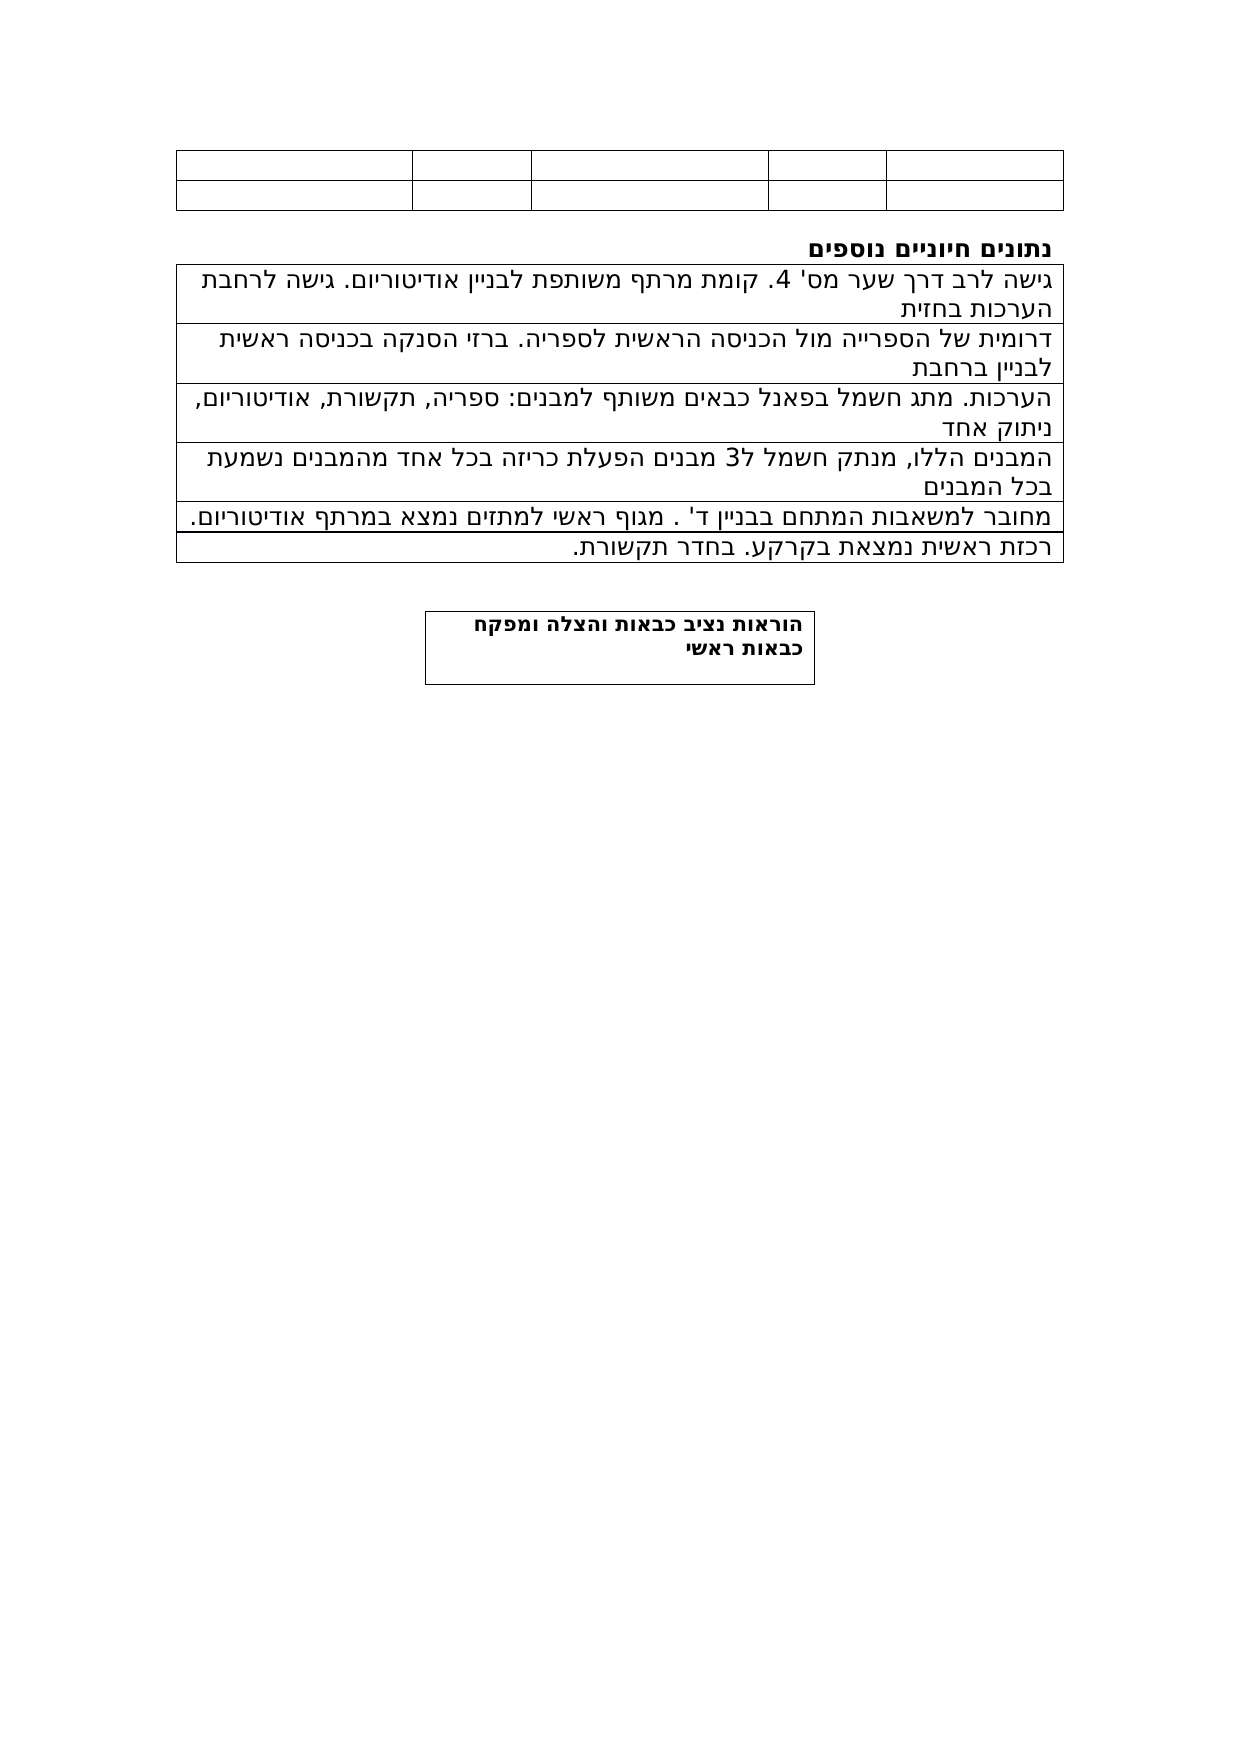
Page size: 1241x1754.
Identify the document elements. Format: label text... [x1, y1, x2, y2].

table_cell [177, 151, 412, 180]
text נתונים חיוניים נוספים [187, 234, 1053, 264]
table_cell [413, 151, 531, 180]
table_cell [532, 181, 768, 209]
table_cell [887, 181, 1063, 209]
table_header הוראות נציב כבאות והצלה ומפקח כבאות ראשי [426, 612, 814, 684]
table_cell הערכות. מתג חשמל בפאנל כבאים משותף למבנים: ספריה, תקשורת, אודיטוריום, ניתוק אחד [177, 384, 1063, 442]
table_cell מחובר למשאבות המתחם בבניין ד' . מגוף ראשי למתזים נמצא במרתף אודיטוריום. [177, 502, 1063, 531]
table_cell רכזת ראשית נמצאת בקרקע. בחדר תקשורת. [177, 533, 1063, 562]
table_cell [413, 181, 531, 209]
table_header גישה לרב דרך שער מס' 4. קומת מרתף משותפת לבניין אודיטוריום. גישה לרחבת הערכות בחזית [177, 265, 1063, 323]
table_cell [532, 151, 768, 180]
table_cell [177, 181, 412, 209]
table_cell [769, 181, 886, 209]
table_cell [887, 151, 1063, 180]
table_cell דרומית של הספרייה מול הכניסה הראשית לספריה. ברזי הסנקה בכניסה ראשית לבניין ברחבת [177, 324, 1063, 382]
table_cell המבנים הללו, מנתק חשמל ל3 מבנים הפעלת כריזה בכל אחד מהמבנים נשמעת בכל המבנים [177, 443, 1063, 501]
table_cell [769, 151, 886, 180]
